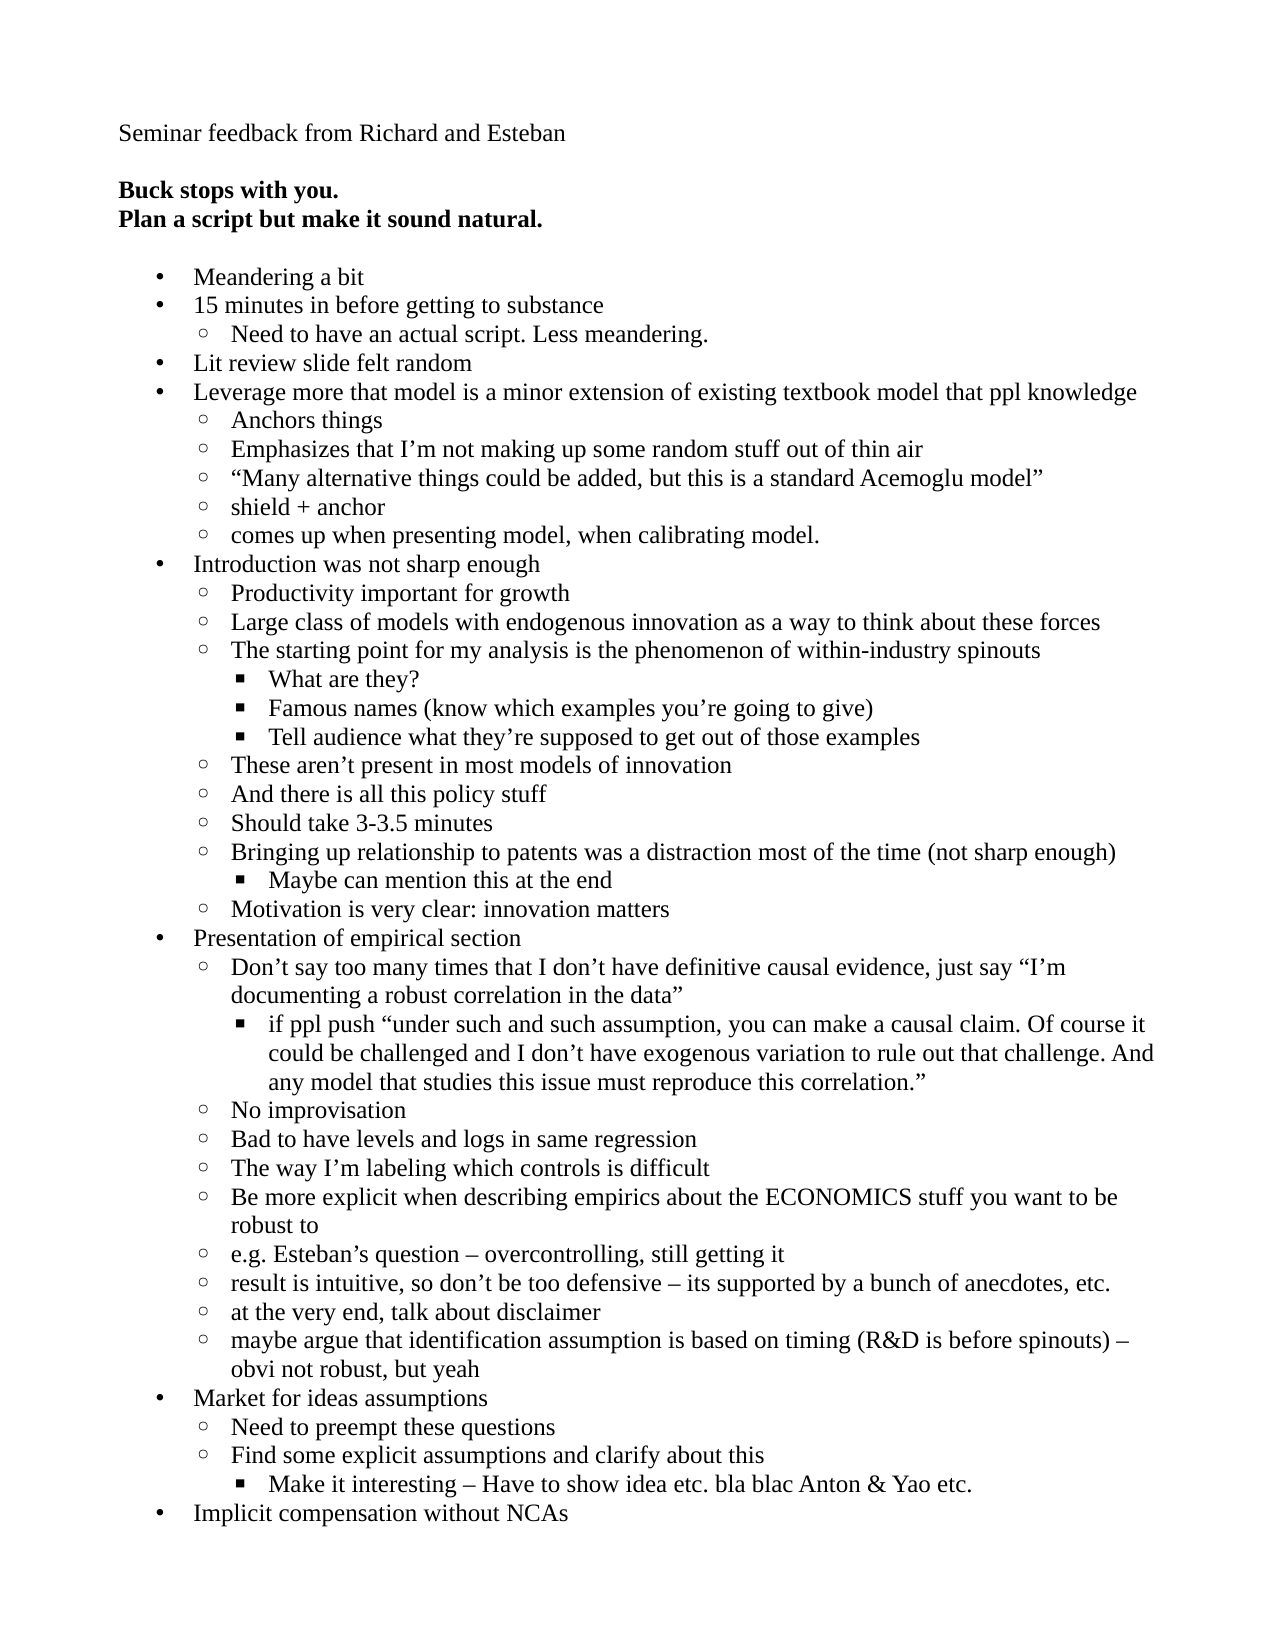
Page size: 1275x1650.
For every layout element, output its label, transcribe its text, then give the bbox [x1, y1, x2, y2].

list comes up when presenting model, when calibrating model. [193, 521, 1157, 549]
list Leverage more that model is a minor extension of existing textbook model that ppl knowledge [156, 377, 1157, 406]
list “Many alternative things could be added, but this is a standard Acemoglu model” [193, 463, 1157, 492]
text Seminar feedback from Richard and Esteban [118, 118, 1157, 147]
list result is intuitive, so don’t be too defensive – its supported by a bunch of anecdotes, etc. [193, 1268, 1157, 1297]
list Implicit compensation without NCAs [156, 1498, 1157, 1527]
list maybe argue that identification assumption is based on timing (R&D is before spinouts) – obvi not robust, but yeah [193, 1326, 1157, 1383]
list Productivity important for growth [193, 578, 1157, 607]
list Bad to have levels and logs in same regression [193, 1124, 1157, 1153]
list Meandering a bit [156, 262, 1157, 291]
list Lit review slide felt random [156, 348, 1157, 377]
list Presentation of empirical section [156, 923, 1157, 952]
list Introduction was not sharp enough [156, 549, 1157, 578]
list Maybe can mention this at the end [231, 866, 1157, 894]
list Tell audience what they’re supposed to get out of those examples [231, 722, 1157, 751]
list Market for ideas assumptions [156, 1383, 1157, 1412]
list Emphasizes that I’m not making up some random stuff out of thin air [193, 434, 1157, 463]
list Need to preempt these questions [193, 1412, 1157, 1441]
list No improvisation [193, 1096, 1157, 1124]
list Don’t say too many times that I don’t have definitive causal evidence, just say “I’m documenting a robust correlation in the data” [193, 952, 1157, 1009]
list at the very end, talk about disclaimer [193, 1297, 1157, 1326]
list Make it interesting – Have to show idea etc. bla blac Anton & Yao etc. [231, 1469, 1157, 1498]
list Large class of models with endogenous innovation as a way to think about these forces [193, 607, 1157, 636]
list Be more explicit when describing empirics about the ECONOMICS stuff you want to be robust to [193, 1182, 1157, 1239]
list The way I’m labeling which controls is difficult [193, 1153, 1157, 1182]
list And there is all this policy stuff [193, 779, 1157, 808]
list Should take 3-3.5 minutes [193, 808, 1157, 837]
list Anchors things [193, 406, 1157, 434]
list Need to have an actual script. Less meandering. [193, 319, 1157, 348]
list These aren’t present in most models of innovation [193, 751, 1157, 779]
list Bringing up relationship to patents was a distraction most of the time (not sharp enough) [193, 837, 1157, 866]
list 15 minutes in before getting to substance [156, 291, 1157, 319]
list e.g. Esteban’s question – overcontrolling, still getting it [193, 1239, 1157, 1268]
text Buck stops with you. [118, 176, 1157, 204]
list if ppl push “under such and such assumption, you can make a causal claim. Of course it could be challenged and I don’t have exogenous variation to rule out that challenge. And any model that studies this issue must reproduce this correlation.” [231, 1009, 1157, 1096]
list What are they? [231, 664, 1157, 693]
list The starting point for my analysis is the phenomenon of within-industry spinouts [193, 636, 1157, 664]
list Motivation is very clear: innovation matters [193, 894, 1157, 923]
list Famous names (know which examples you’re going to give) [231, 693, 1157, 722]
list Find some explicit assumptions and clarify about this [193, 1441, 1157, 1469]
text Plan a script but make it sound natural. [118, 204, 1157, 233]
list shield + anchor [193, 492, 1157, 521]
